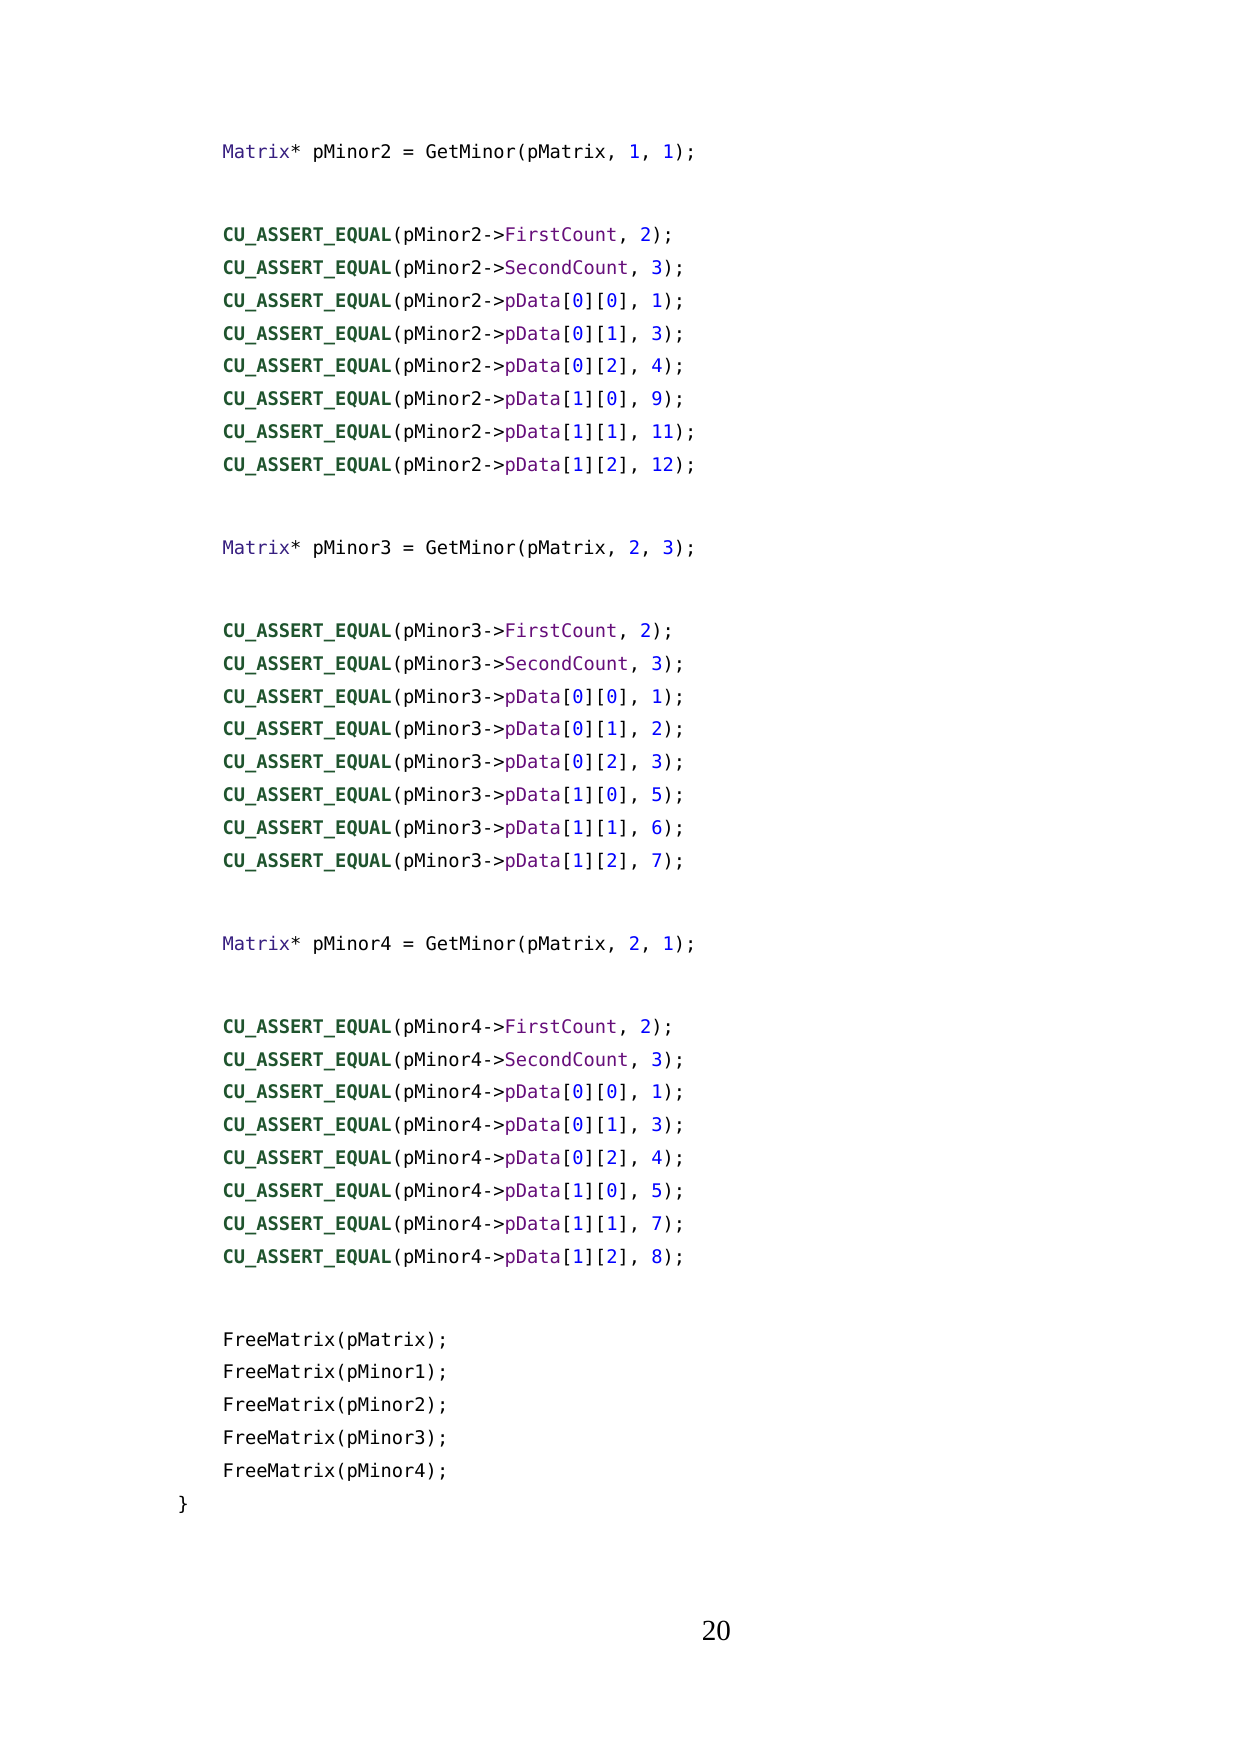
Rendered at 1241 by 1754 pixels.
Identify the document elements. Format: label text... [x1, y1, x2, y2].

text Matrix* pMinor2 = GetMinor(pMatrix, 1, 1); CU_ASSERT_EQUAL(pMinor2->FirstCount, 2); CU_ASSERT_EQUAL(pMinor2->SecondCount, 3); CU_ASSERT_EQUAL(pMinor2->pData[0][0], 1); CU_ASSERT_EQUAL(pMinor2->pData[0][1], 3); CU_ASSERT_EQUAL(pMinor2->pData[0][2], 4); CU_ASSERT_EQUAL(pMinor2->pData[1][0], 9); CU_ASSERT_EQUAL(pMinor2->pData[1][1], 11); CU_ASSERT_EQUAL(pMinor2->pData[1][2], 12); Matrix* pMinor3 = GetMinor(pMatrix, 2, 3); CU_ASSERT_EQUAL(pMinor3->FirstCount, 2); CU_ASSERT_EQUAL(pMinor3->SecondCount, 3); CU_ASSERT_EQUAL(pMinor3->pData[0][0], 1); CU_ASSERT_EQUAL(pMinor3->pData[0][1], 2); CU_ASSERT_EQUAL(pMinor3->pData[0][2], 3); CU_ASSERT_EQUAL(pMinor3->pData[1][0], 5); CU_ASSERT_EQUAL(pMinor3->pData[1][1], 6); CU_ASSERT_EQUAL(pMinor3->pData[1][2], 7); Matrix* pMinor4 = GetMinor(pMatrix, 2, 1); CU_ASSERT_EQUAL(pMinor4->FirstCount, 2); CU_ASSERT_EQUAL(pMinor4->SecondCount, 3); CU_ASSERT_EQUAL(pMinor4->pData[0][0], 1); CU_ASSERT_EQUAL(pMinor4->pData[0][1], 3); CU_ASSERT_EQUAL(pMinor4->pData[0][2], 4); CU_ASSERT_EQUAL(pMinor4->pData[1][0], 5); CU_ASSERT_EQUAL(pMinor4->pData[1][1], 7); CU_ASSERT_EQUAL(pMinor4->pData[1][2], 8); FreeMatrix(pMatrix); FreeMatrix(pMinor1); FreeMatrix(pMinor2); FreeMatrix(pMinor3); FreeMatrix(pMinor4); } [177, 141, 1181, 1565]
